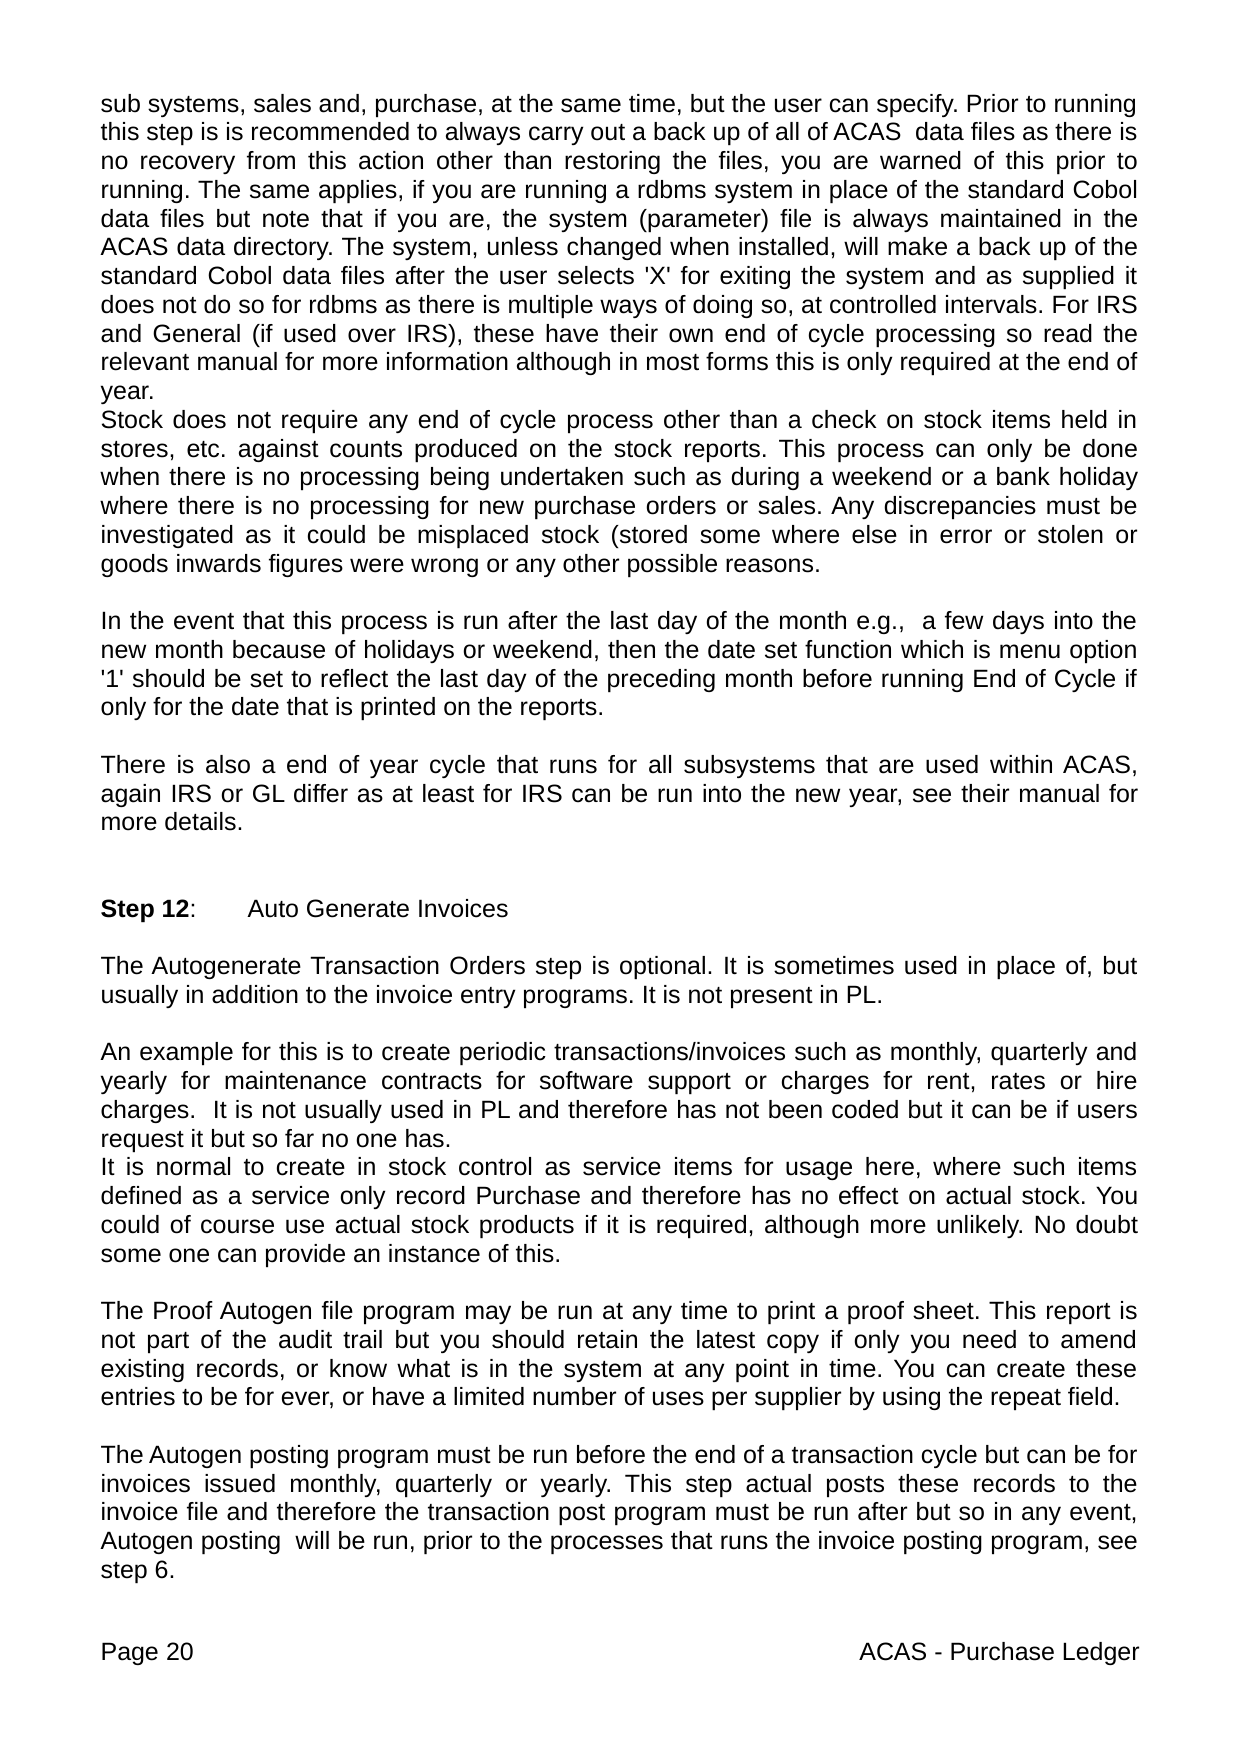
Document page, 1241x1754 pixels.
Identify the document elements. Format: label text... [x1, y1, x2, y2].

text The Autogenerate Transaction Orders step is optional. It is sometimes used in place of, but usually in addition to the invoice entry programs. It is not present in PL. [100, 951, 1140, 1008]
text The Autogen posting program must be run before the end of a transaction cycle but can be for invoices issued monthly, quarterly or yearly. This step actual posts these records to the invoice file and therefore the transaction post program must be run after but so in any event, Autogen posting will be run, prior to the processes that runs the invoice posting program, see step 6. [100, 1440, 1140, 1583]
text sub systems, sales and, purchase, at the same time, but the user can specify. Prior to running this step is is recommended to always carry out a back up of all of ACAS data files as there is no recovery from this action other than restoring the files, you are warned of this prior to running. The same applies, if you are running a rdbms system in place of the standard Cobol data files but note that if you are, the system (parameter) file is always maintained in the ACAS data directory. The system, unless changed when installed, will make a back up of the standard Cobol data files after the user selects 'X' for exiting the system and as supplied it does not do so for rdbms as there is multiple ways of doing so, at controlled intervals. For IRS and General (if used over IRS), these have their own end of cycle processing so read the relevant manual for more information although in most forms this is only required at the end of year. [100, 88, 1140, 405]
text There is also a end of year cycle that runs for all subsystems that are used within ACAS, again IRS or GL differ as at least for IRS can be run into the new year, see their manual for more details. [100, 750, 1140, 836]
text An example for this is to create periodic transactions/invoices such as monthly, quarterly and yearly for maintenance contracts for software support or charges for rent, rates or hire charges. It is not usually used in PL and therefore has not been coded but it can be if users request it but so far no one has. [100, 1037, 1140, 1152]
text Step 12: Auto Generate Invoices [100, 893, 1140, 922]
text It is normal to create in stock control as service items for usage here, where such items defined as a service only record Purchase and therefore has no effect on actual stock. You could of course use actual stock products if it is required, although more unlikely. No doubt some one can provide an instance of this. [100, 1152, 1140, 1267]
text In the event that this process is run after the last day of the month e.g., a few days into the new month because of holidays or weekend, then the date set function which is menu option '1' should be set to reflect the last day of the preceding month before running End of Cycle if only for the date that is printed on the reports. [100, 606, 1140, 721]
text Stock does not require any end of cycle process other than a check on stock items held in stores, etc. against counts produced on the stock reports. This process can only be done when there is no processing being undertaken such as during a weekend or a bank holiday where there is no processing for new purchase orders or sales. Any discrepancies must be investigated as it could be misplaced stock (stored some where else in error or stolen or goods inwards figures were wrong or any other possible reasons. [100, 405, 1140, 577]
text The Proof Autogen file program may be run at any time to print a proof sheet. This report is not part of the audit trail but you should retain the latest copy if only you need to amend existing records, or know what is in the system at any point in time. You can create these entries to be for ever, or have a limited number of uses per supplier by using the repeat field. [100, 1296, 1140, 1411]
